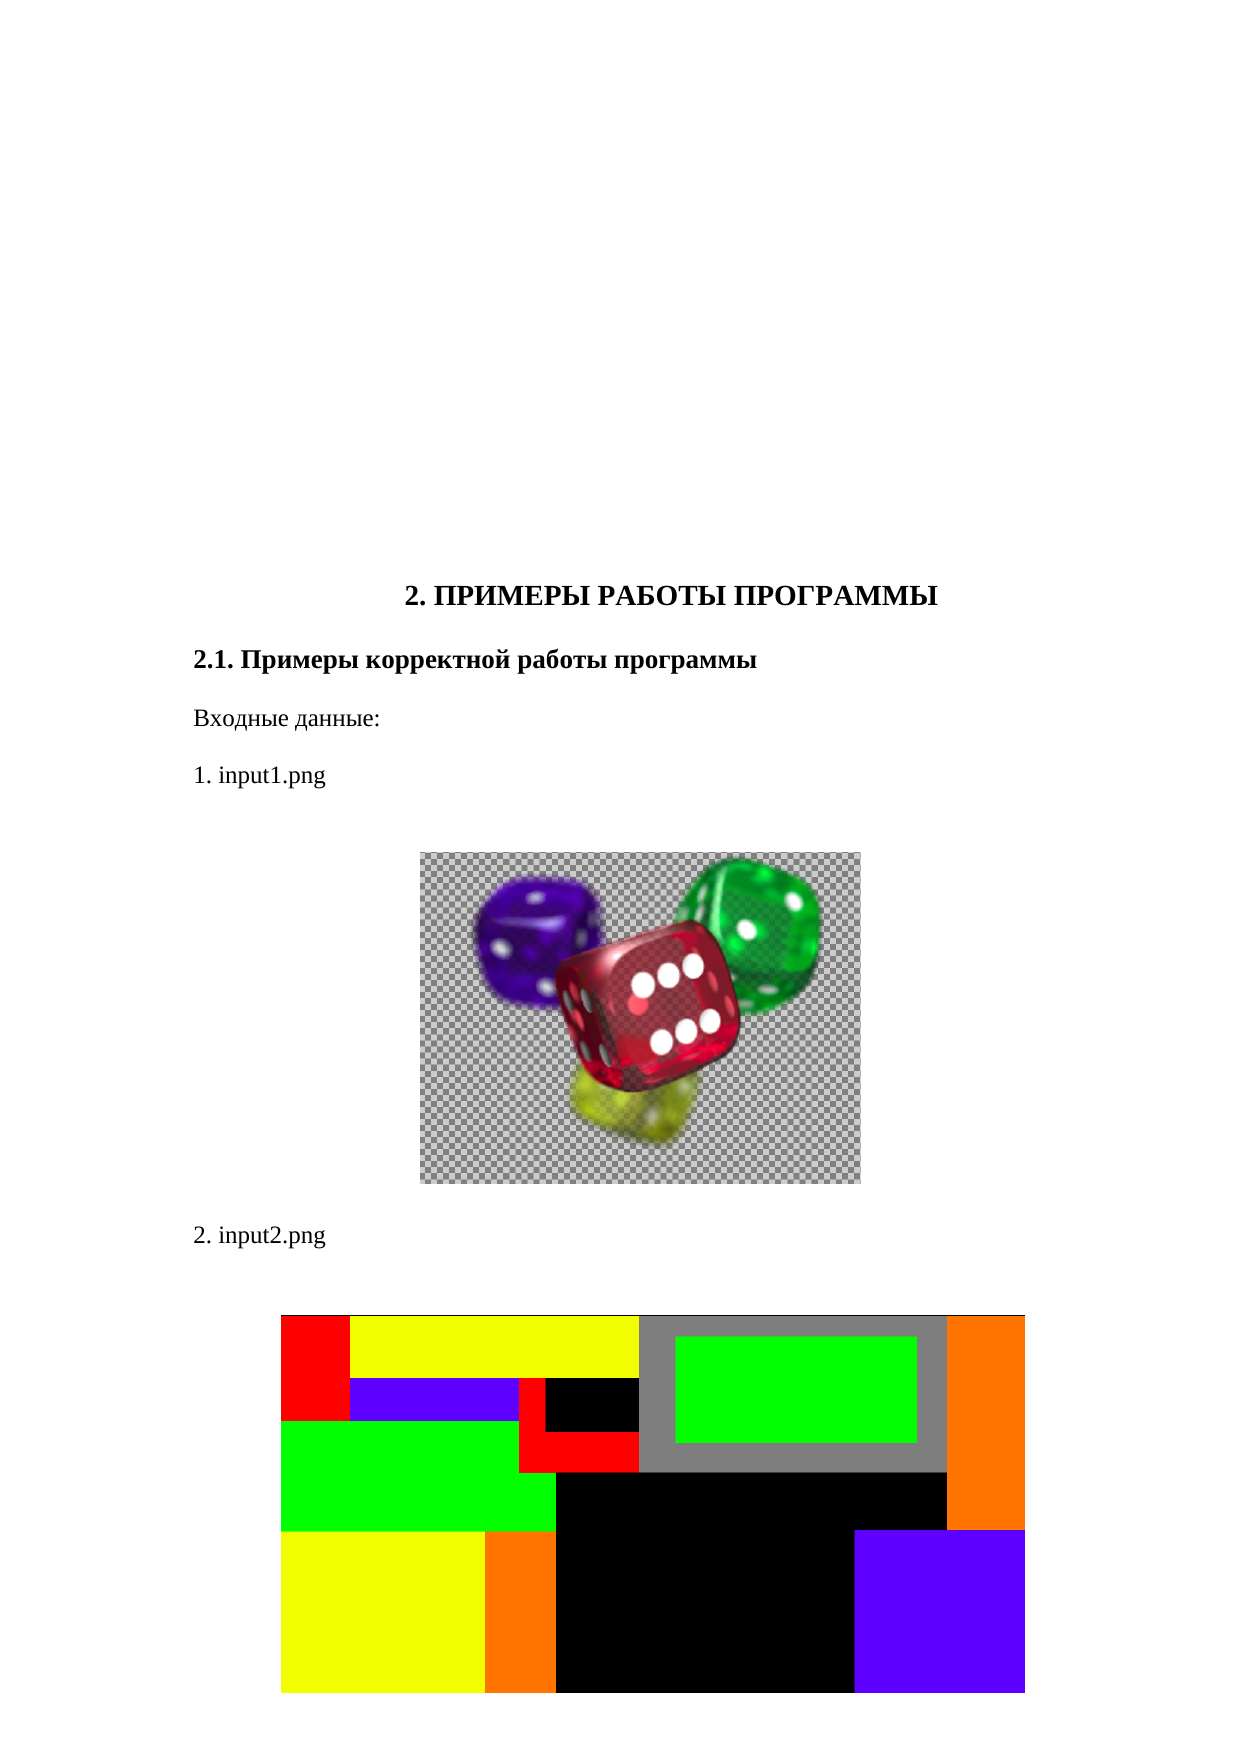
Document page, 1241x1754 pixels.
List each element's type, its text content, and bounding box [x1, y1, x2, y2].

text Входные данные: [118, 703, 1149, 731]
text 2. ПРИМЕРЫ РАБОТЫ ПРОГРАММЫ [118, 578, 1149, 612]
text 1. input1.png [118, 760, 1149, 789]
picture [420, 852, 861, 1184]
picture [281, 1315, 1025, 1693]
text 2.1. Примеры корректной работы программы [118, 643, 1149, 674]
text 2. input2.png [118, 1220, 1149, 1249]
